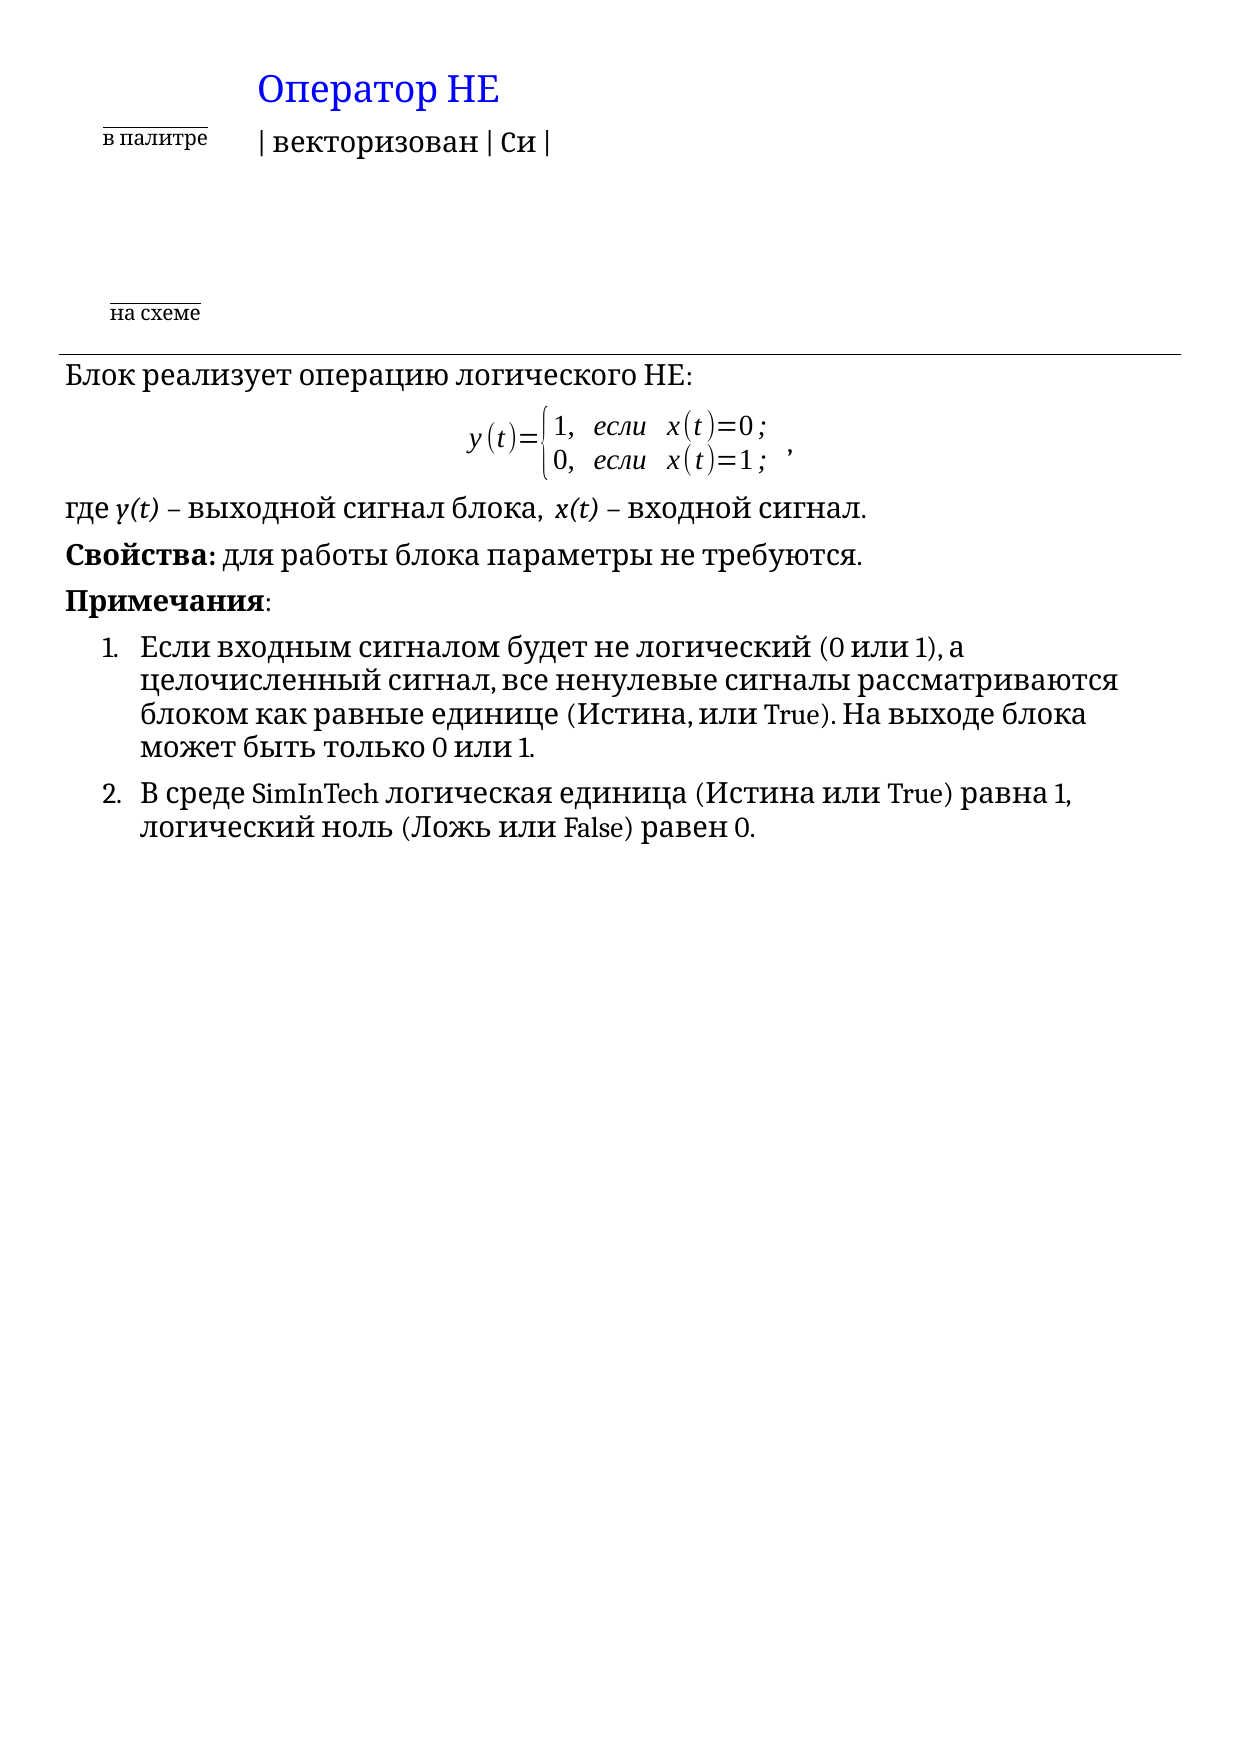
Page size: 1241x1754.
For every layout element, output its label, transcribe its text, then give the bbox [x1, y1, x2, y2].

table_cell на схеме [59, 296, 251, 353]
table_header Оператор НЕ [251, 59, 1181, 121]
table_cell [251, 178, 1181, 296]
table_cell Блок реализует операцию логического НЕ: , где y(t) – выходной сигнал блока, x(t) – входной сигнал. Свойства: для работы блока параметры не требуются. Примечания: Если входным сигналом будет не логический (0 или 1), а целочисленный сигнал, все ненулевые сигналы рассматриваются блоком как равные единице (Истина, или True). На выходе блока может быть только 0 или 1. В среде SimInTech логическая единица (Истина или True) равна 1, логический ноль (Ложь или False) равен 0. [59, 355, 1181, 863]
table_cell [251, 296, 1181, 353]
table_cell в палитре [59, 121, 251, 178]
table_cell [59, 178, 251, 296]
table_header [59, 59, 251, 121]
table_cell | векторизован | Cи | [251, 121, 1181, 178]
